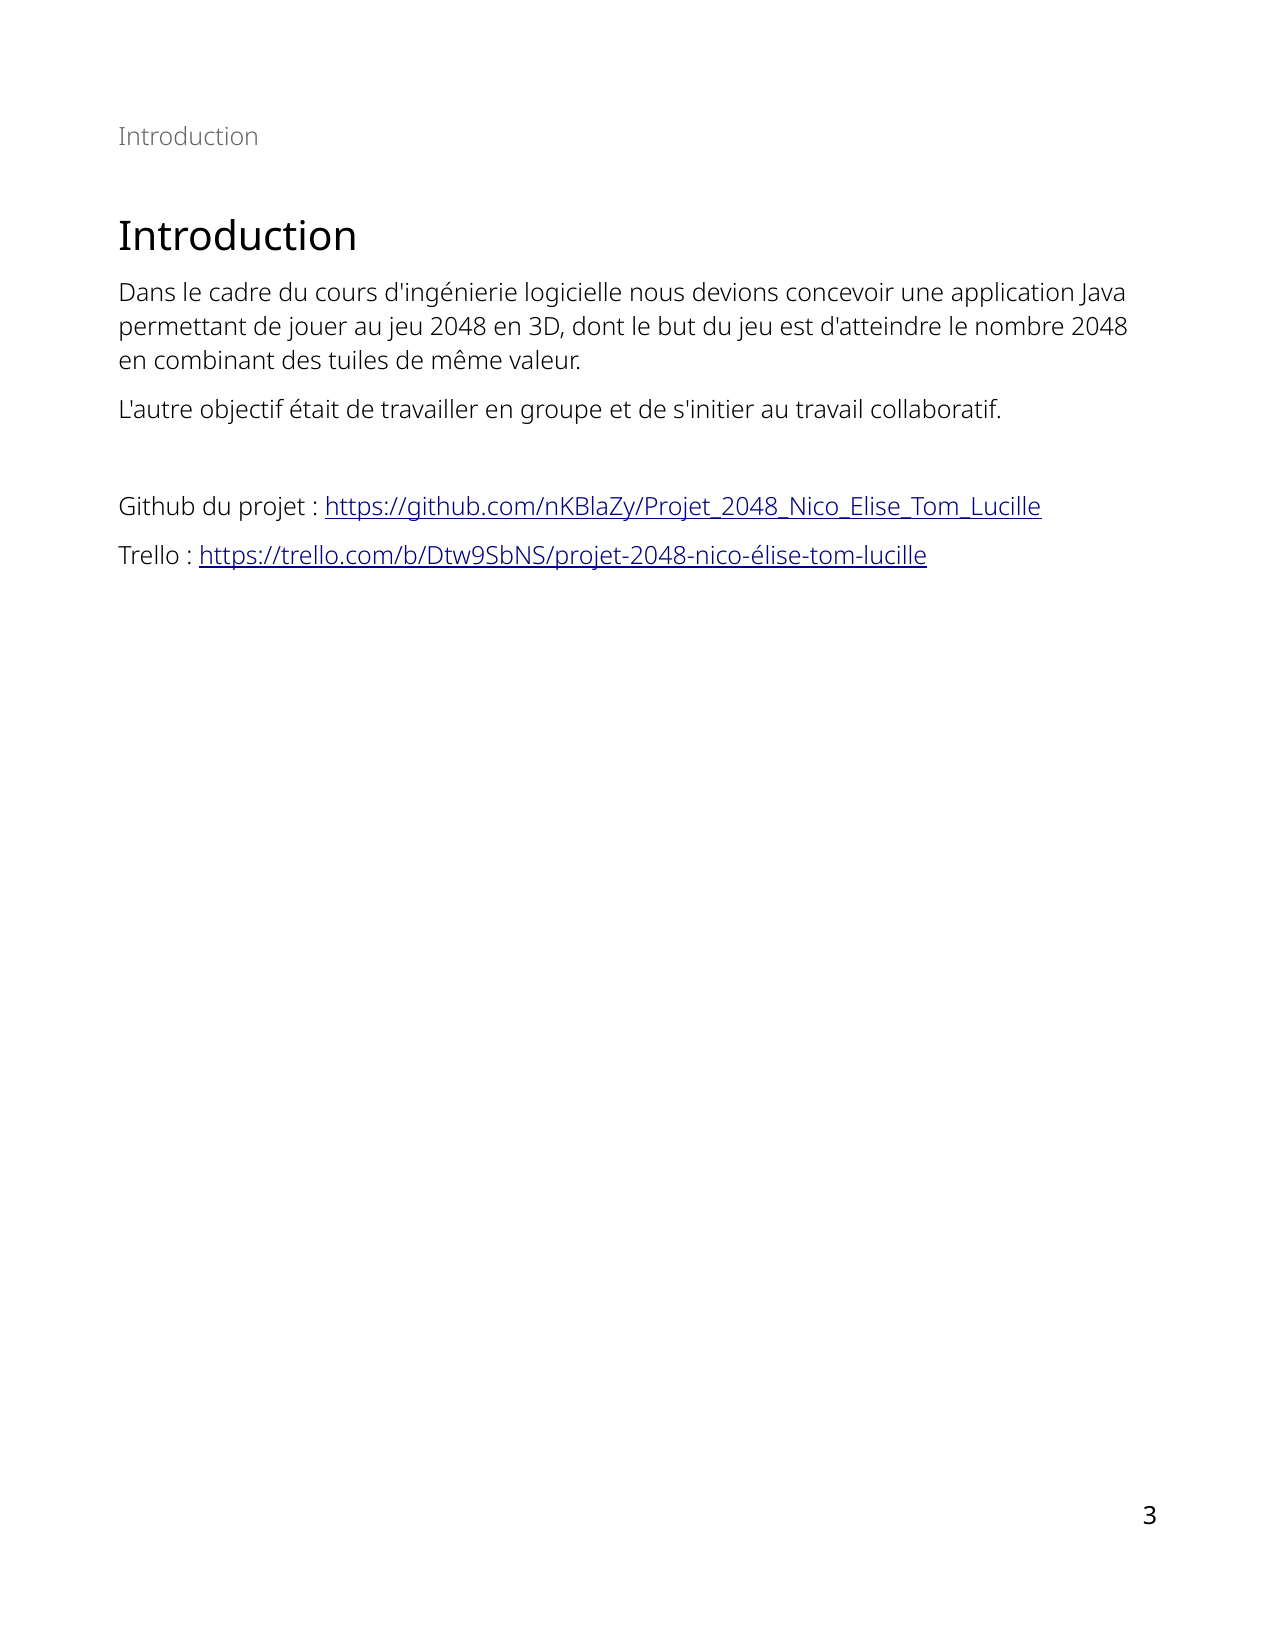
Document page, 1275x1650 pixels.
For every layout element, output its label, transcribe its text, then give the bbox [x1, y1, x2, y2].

text Dans le cadre du cours d'ingénierie logicielle nous devions concevoir une application Java permettant de jouer au jeu 2048 en 3D, dont le but du jeu est d'atteindre le nombre 2048 en combinant des tuiles de même valeur. [118, 275, 1157, 377]
text Github du projet : https://github.com/nKBlaZy/Projet_2048_Nico_Elise_Tom_Lucille [118, 489, 1157, 523]
text Trello : https://trello.com/b/Dtw9SbNS/projet-2048-nico-élise-tom-lucille [118, 537, 1157, 572]
text L'autre objectif était de travailler en groupe et de s'initier au travail collaboratif. [118, 392, 1157, 426]
subtitle Introduction [118, 207, 1157, 262]
